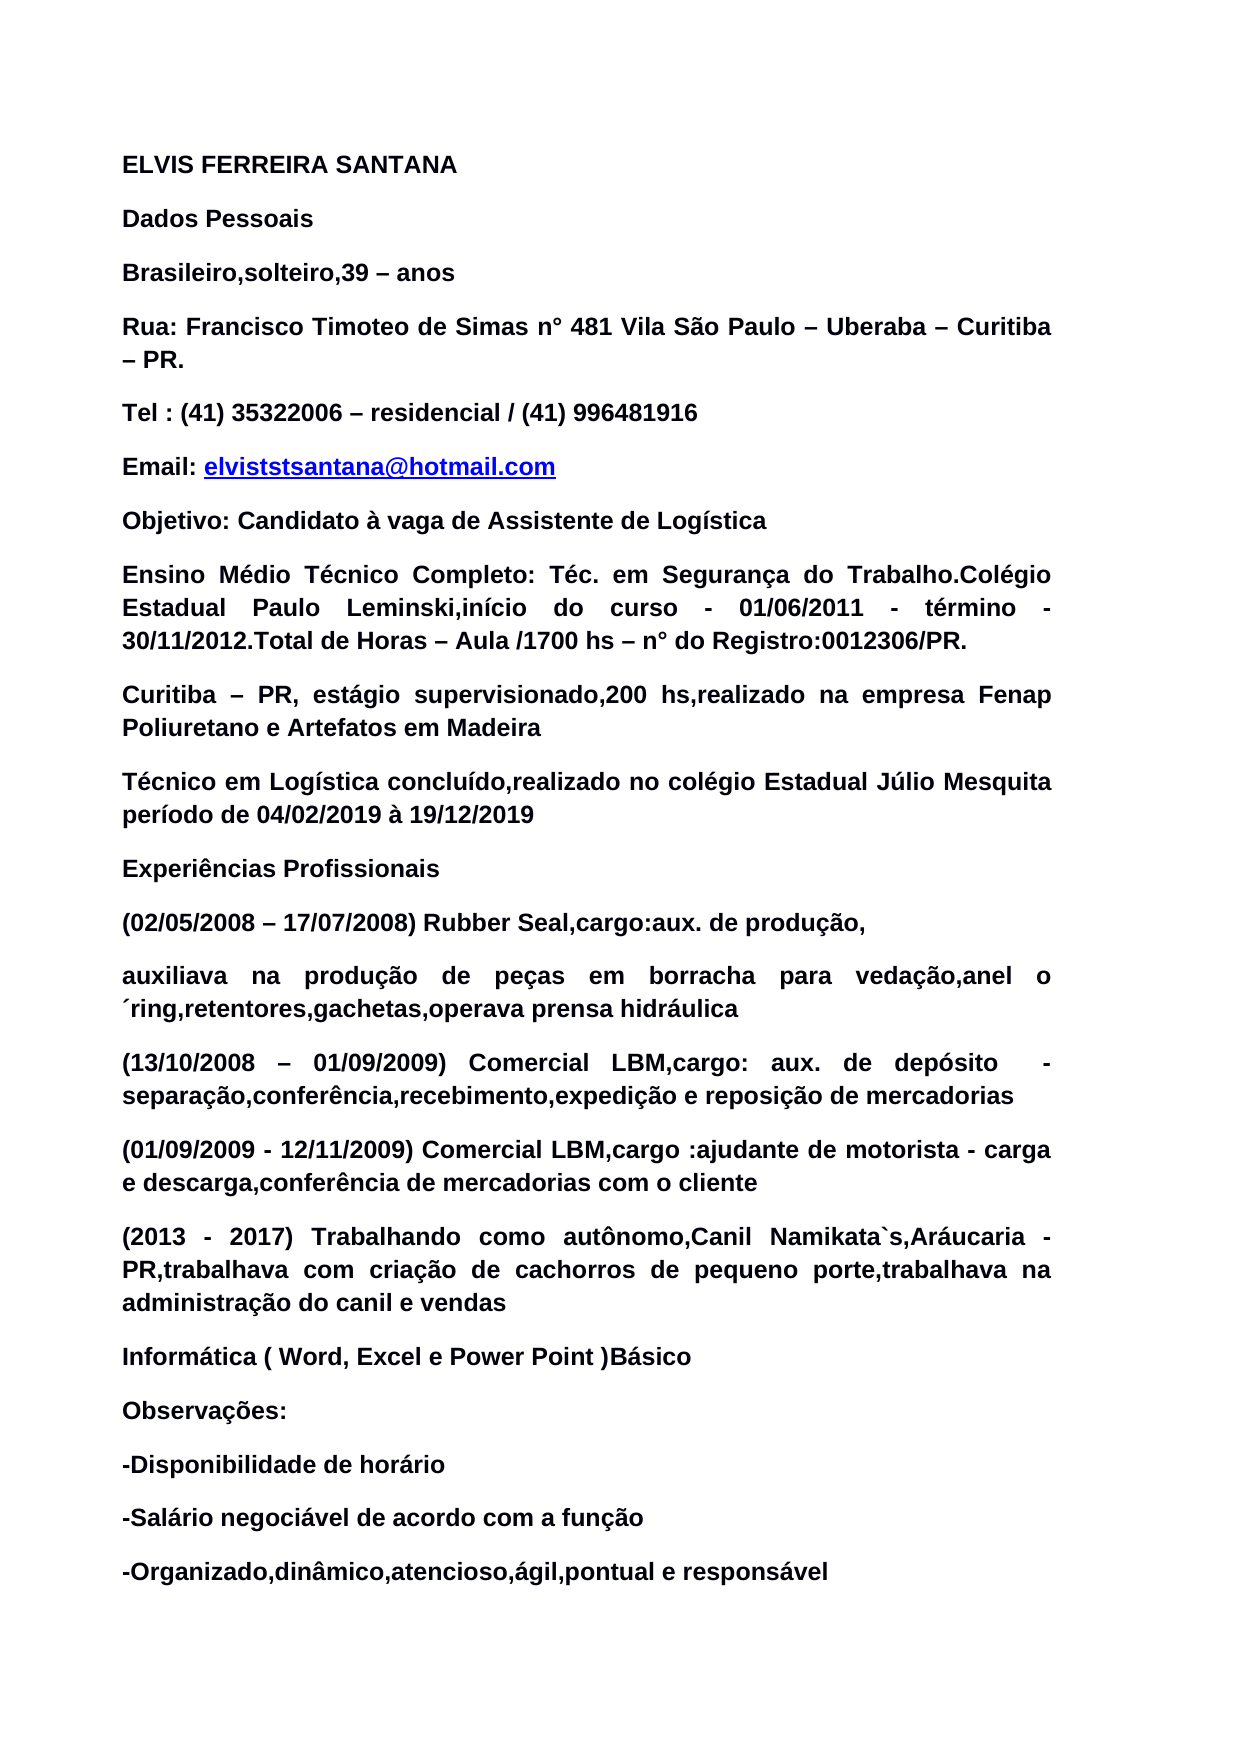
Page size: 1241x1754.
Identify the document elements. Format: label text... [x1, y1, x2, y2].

text Email: elviststsantana@hotmail.com [122, 452, 1053, 481]
text Informática ( Word, Excel e Power Point )Básico [122, 1342, 1129, 1371]
text Ensino Médio Técnico Completo: Téc. em Segurança do Trabalho.Colégio Estadual Paulo Leminski,início do curso - 01/06/2011 - término - 30/11/2012.Total de Horas – Aula /1700 hs – n° do Registro:0012306/PR. [122, 560, 1053, 655]
text auxiliava na produção de peças em borracha para vedação,anel o´ring,retentores,gachetas,operava prensa hidráulica [122, 961, 1053, 1023]
text Técnico em Logística concluído,realizado no colégio Estadual Júlio Mesquita período de 04/02/2019 à 19/12/2019 [122, 767, 1053, 828]
text (02/05/2008 – 17/07/2008) Rubber Seal,cargo:aux. de produção, [122, 907, 1053, 936]
text (01/09/2009 - 12/11/2009) Comercial LBM,cargo :ajudante de motorista - carga e descarga,conferência de mercadorias com o cliente [122, 1135, 1053, 1197]
text Rua: Francisco Timoteo de Simas n° 481 Vila São Paulo – Uberaba – Curitiba – PR. [122, 312, 1053, 373]
text Objetivo: Candidato à vaga de Assistente de Logística [122, 506, 1145, 535]
text Experiências Profissionais [122, 854, 1053, 882]
text (13/10/2008 – 01/09/2009) Comercial LBM,cargo: aux. de depósito - separação,conferência,recebimento,expedição e reposição de mercadorias [122, 1048, 1053, 1110]
text Dados Pessoais [122, 204, 1053, 233]
text (2013 - 2017) Trabalhando como autônomo,Canil Namikata`s,Aráucaria - PR,trabalhava com criação de cachorros de pequeno porte,trabalhava na administração do canil e vendas [122, 1222, 1053, 1317]
text ELVIS FERREIRA SANTANA [122, 150, 1053, 179]
text Tel : (41) 35322006 – residencial / (41) 996481916 [122, 398, 1053, 427]
text -Disponibilidade de horário [122, 1449, 1053, 1478]
text -Salário negociável de acordo com a função [122, 1503, 1053, 1532]
text Brasileiro,solteiro,39 – anos [122, 258, 1053, 286]
text -Organizado,dinâmico,atencioso,ágil,pontual e responsável [122, 1557, 1053, 1586]
text Curitiba – PR, estágio supervisionado,200 hs,realizado na empresa Fenap Poliuretano e Artefatos em Madeira [122, 680, 1053, 742]
text Observações: [122, 1396, 1053, 1424]
